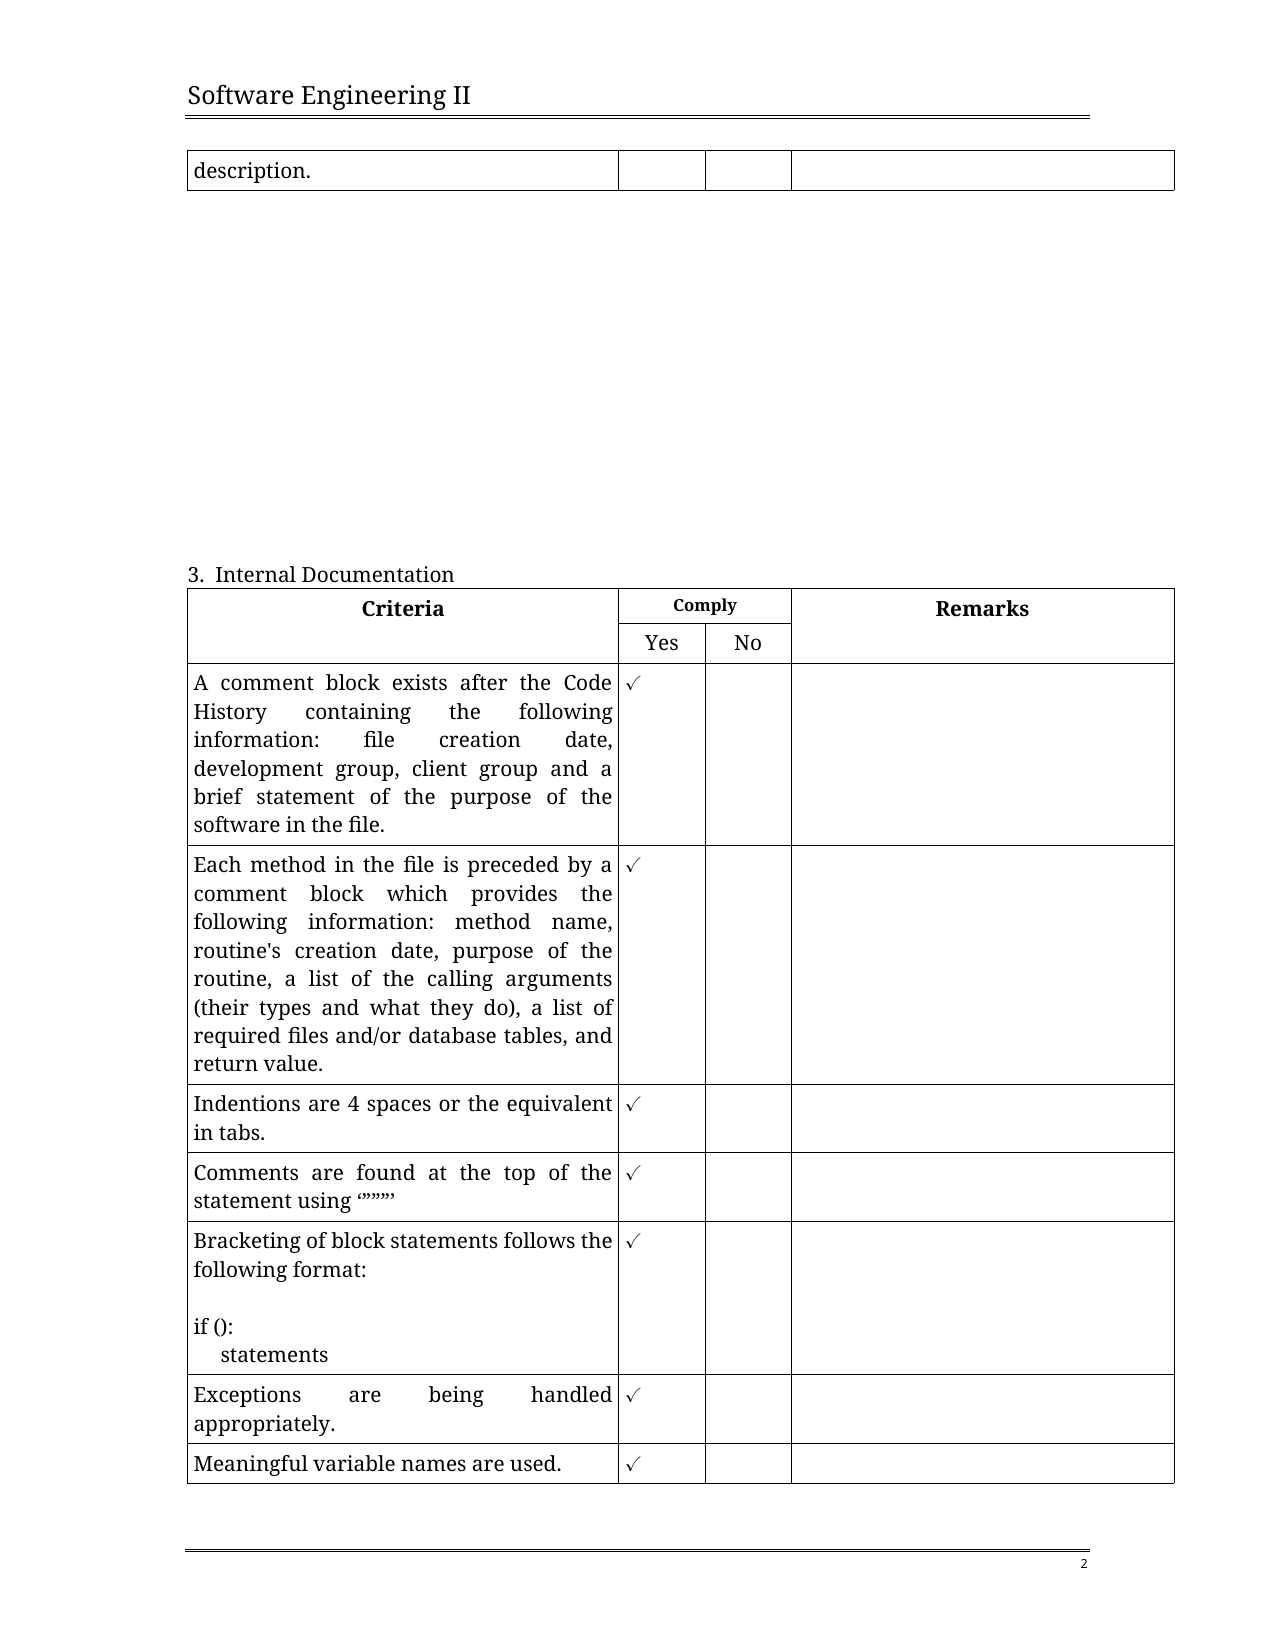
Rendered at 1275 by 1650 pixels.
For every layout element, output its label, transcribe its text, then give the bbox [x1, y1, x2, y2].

table_cell [706, 151, 791, 190]
table_cell No [706, 624, 791, 662]
table_cell Comments are found at the top of the statement using ‘”””’ [188, 1153, 618, 1221]
table_cell ✓ [619, 1222, 705, 1374]
table_cell [706, 1153, 791, 1221]
table_cell ✓ [619, 1153, 705, 1221]
table_cell [792, 1222, 1174, 1374]
table_cell Yes [619, 624, 705, 662]
table_header Criteria [188, 589, 618, 662]
table_cell Each method in the file is preceded by a comment block which provides the following information: method name, routine's creation date, purpose of the routine, a list of the calling arguments (their types and what they do), a list of required files and/or database tables, and return value. [188, 846, 618, 1084]
table_cell ✓ [619, 1444, 705, 1483]
table_header Remarks [792, 589, 1174, 662]
table_cell ✓ [619, 1375, 705, 1443]
table_cell [706, 1085, 791, 1152]
table_cell Indentions are 4 spaces or the equivalent in tabs. [188, 1085, 618, 1152]
table_cell [792, 1153, 1174, 1221]
table_cell Bracketing of block statements follows the following format: if (): statements [188, 1222, 618, 1374]
table_cell [792, 1444, 1174, 1483]
table_cell [619, 151, 705, 190]
table_cell [792, 846, 1174, 1084]
table_cell [706, 1444, 791, 1483]
table_cell Meaningful variable names are used. [188, 1444, 618, 1483]
table_cell ✓ [619, 664, 705, 845]
table_cell description. [188, 151, 618, 190]
table_cell A comment block exists after the Code History containing the following information: file creation date, development group, client group and a brief statement of the purpose of the software in the file. [188, 664, 618, 845]
table_cell [792, 664, 1174, 845]
table_cell [706, 1222, 791, 1374]
table_cell [792, 151, 1174, 190]
text 3. Internal Documentation [187, 560, 1087, 588]
table_header Comply [619, 589, 791, 622]
table_cell [792, 1085, 1174, 1152]
table_cell Exceptions are being handled appropriately. [188, 1375, 618, 1443]
table_cell [706, 1375, 791, 1443]
table_cell ✓ [619, 846, 705, 1084]
table_cell ✓ [619, 1085, 705, 1152]
table_cell [706, 664, 791, 845]
table_cell [706, 846, 791, 1084]
table_cell [792, 1375, 1174, 1443]
